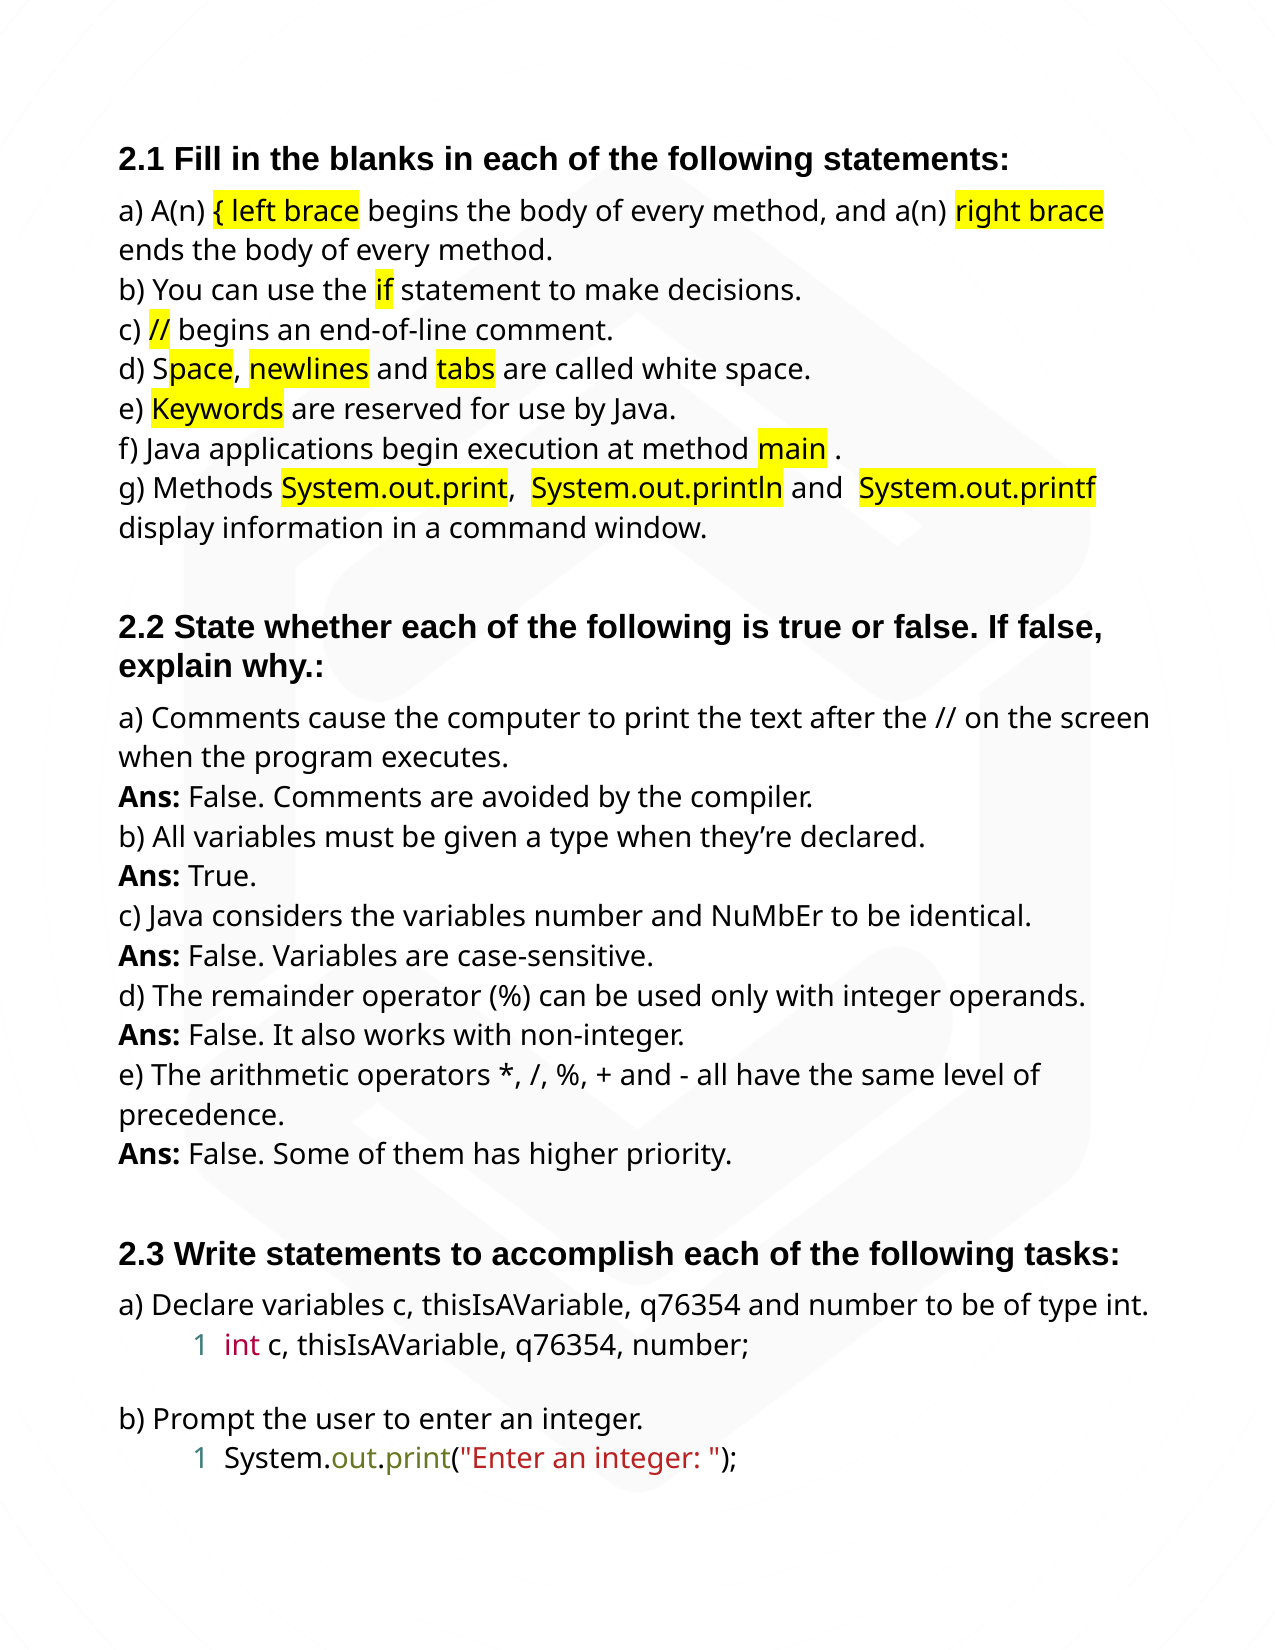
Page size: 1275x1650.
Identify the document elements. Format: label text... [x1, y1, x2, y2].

text Ans: True. [118, 856, 1157, 895]
text d) The remainder operator (%) can be used only with integer operands. [118, 975, 1157, 1014]
text b) You can use the if statement to make decisions. [118, 269, 1157, 309]
text g) Methods System.out.print, System.out.println and System.out.printf display information in a command window. [118, 468, 1157, 547]
subtitle 2.1 Fill in the blanks in each of the following statements: [118, 139, 1157, 177]
text Ans: False. Some of them has higher priority. [118, 1133, 1157, 1173]
text 1 System.out.print("Enter an integer: "); [118, 1438, 1157, 1477]
text f) Java applications begin execution at method main . [118, 428, 1157, 468]
text c) Java considers the variables number and NuMbEr to be identical. [118, 895, 1157, 935]
text e) The arithmetic operators *, /, %, + and - all have the same level of precedence. [118, 1054, 1157, 1133]
subtitle 2.3 Write statements to accomplish each of the following tasks: [118, 1234, 1157, 1272]
text a) Declare variables c, thisIsAVariable, q76354 and number to be of type int. [118, 1285, 1157, 1324]
text Ans: False. Variables are case-sensitive. [118, 935, 1157, 975]
text b) Prompt the user to enter an integer. [118, 1398, 1157, 1438]
text Ans: False. It also works with non-integer. [118, 1014, 1157, 1054]
text Ans: False. Comments are avoided by the compiler. [118, 776, 1157, 816]
text d) Space, newlines and tabs are called white space. [118, 349, 1157, 388]
text a) Comments cause the computer to print the text after the // on the screen when the program executes. [118, 697, 1157, 776]
text a) A(n) { left brace begins the body of every method, and a(n) right brace ends the body of every method. [118, 190, 1157, 269]
subtitle 2.2 State whether each of the following is true or false. If false, explain why.: [118, 608, 1157, 684]
text b) All variables must be given a type when they’re declared. [118, 816, 1157, 856]
text 1 int c, thisIsAVariable, q76354, number; [118, 1324, 1157, 1364]
text e) Keywords are reserved for use by Java. [118, 388, 1157, 428]
text c) // begins an end-of-line comment. [118, 309, 1157, 349]
